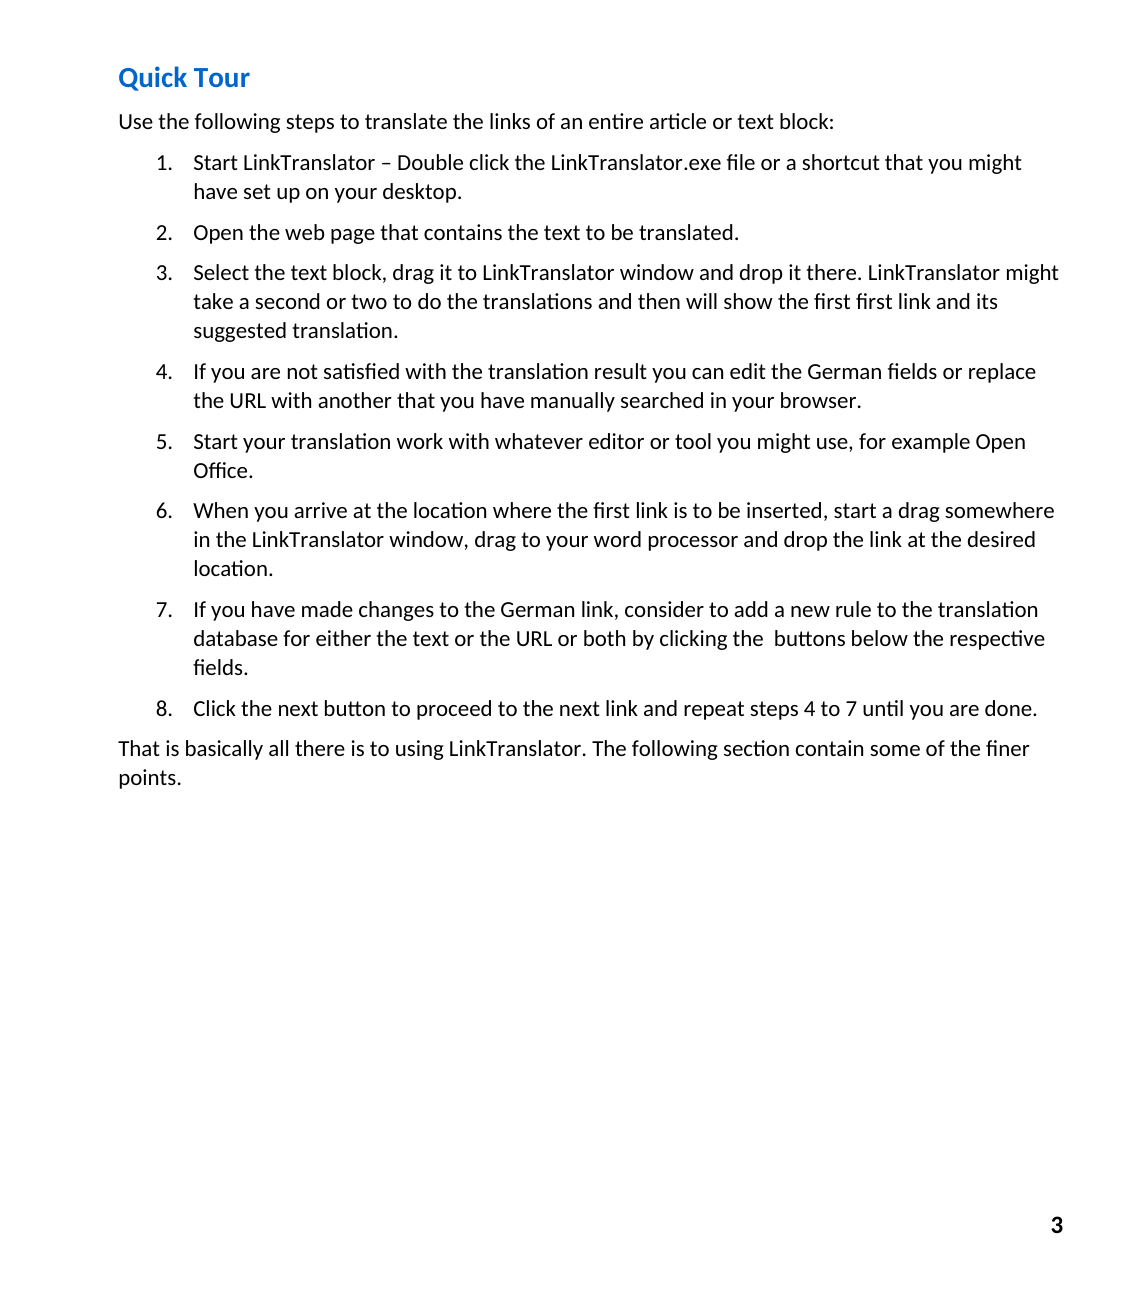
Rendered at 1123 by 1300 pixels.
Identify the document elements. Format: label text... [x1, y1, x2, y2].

list If you have made changes to the German link, consider to add a new rule to the translation database for either the text or the URL or both by clicking the buttons below the respective fields. [156, 594, 1063, 681]
list Select the text block, drag it to LinkTranslator window and drop it there. LinkTranslator might take a second or two to do the translations and then will show the first first link and its suggested translation. [156, 258, 1063, 344]
list If you are not satisfied with the translation result you can edit the German fields or replace the URL with another that you have manually searched in your browser. [156, 356, 1063, 414]
list Start LinkTranslator – Double click the LinkTranslator.exe file or a shortcut that you might have set up on your desktop. [156, 147, 1063, 205]
text That is basically all there is to using LinkTranslator. The following section contain some of the finer points. [118, 734, 1063, 792]
list When you arrive at the location where the first link is to be inserted, start a drag somewhere in the LinkTranslator window, drag to your word processor and drop the link at the desired location. [156, 496, 1063, 582]
list Start your translation work with whatever editor or tool you might use, for example Open Office. [156, 426, 1063, 484]
list Open the web page that contains the text to be translated. [156, 217, 1063, 246]
text Use the following steps to translate the links of an entire article or text block: [118, 106, 1063, 135]
list Click the next button to proceed to the next link and repeat steps 4 to 7 until you are done. [156, 693, 1063, 722]
subtitle Quick Tour [118, 59, 1063, 95]
